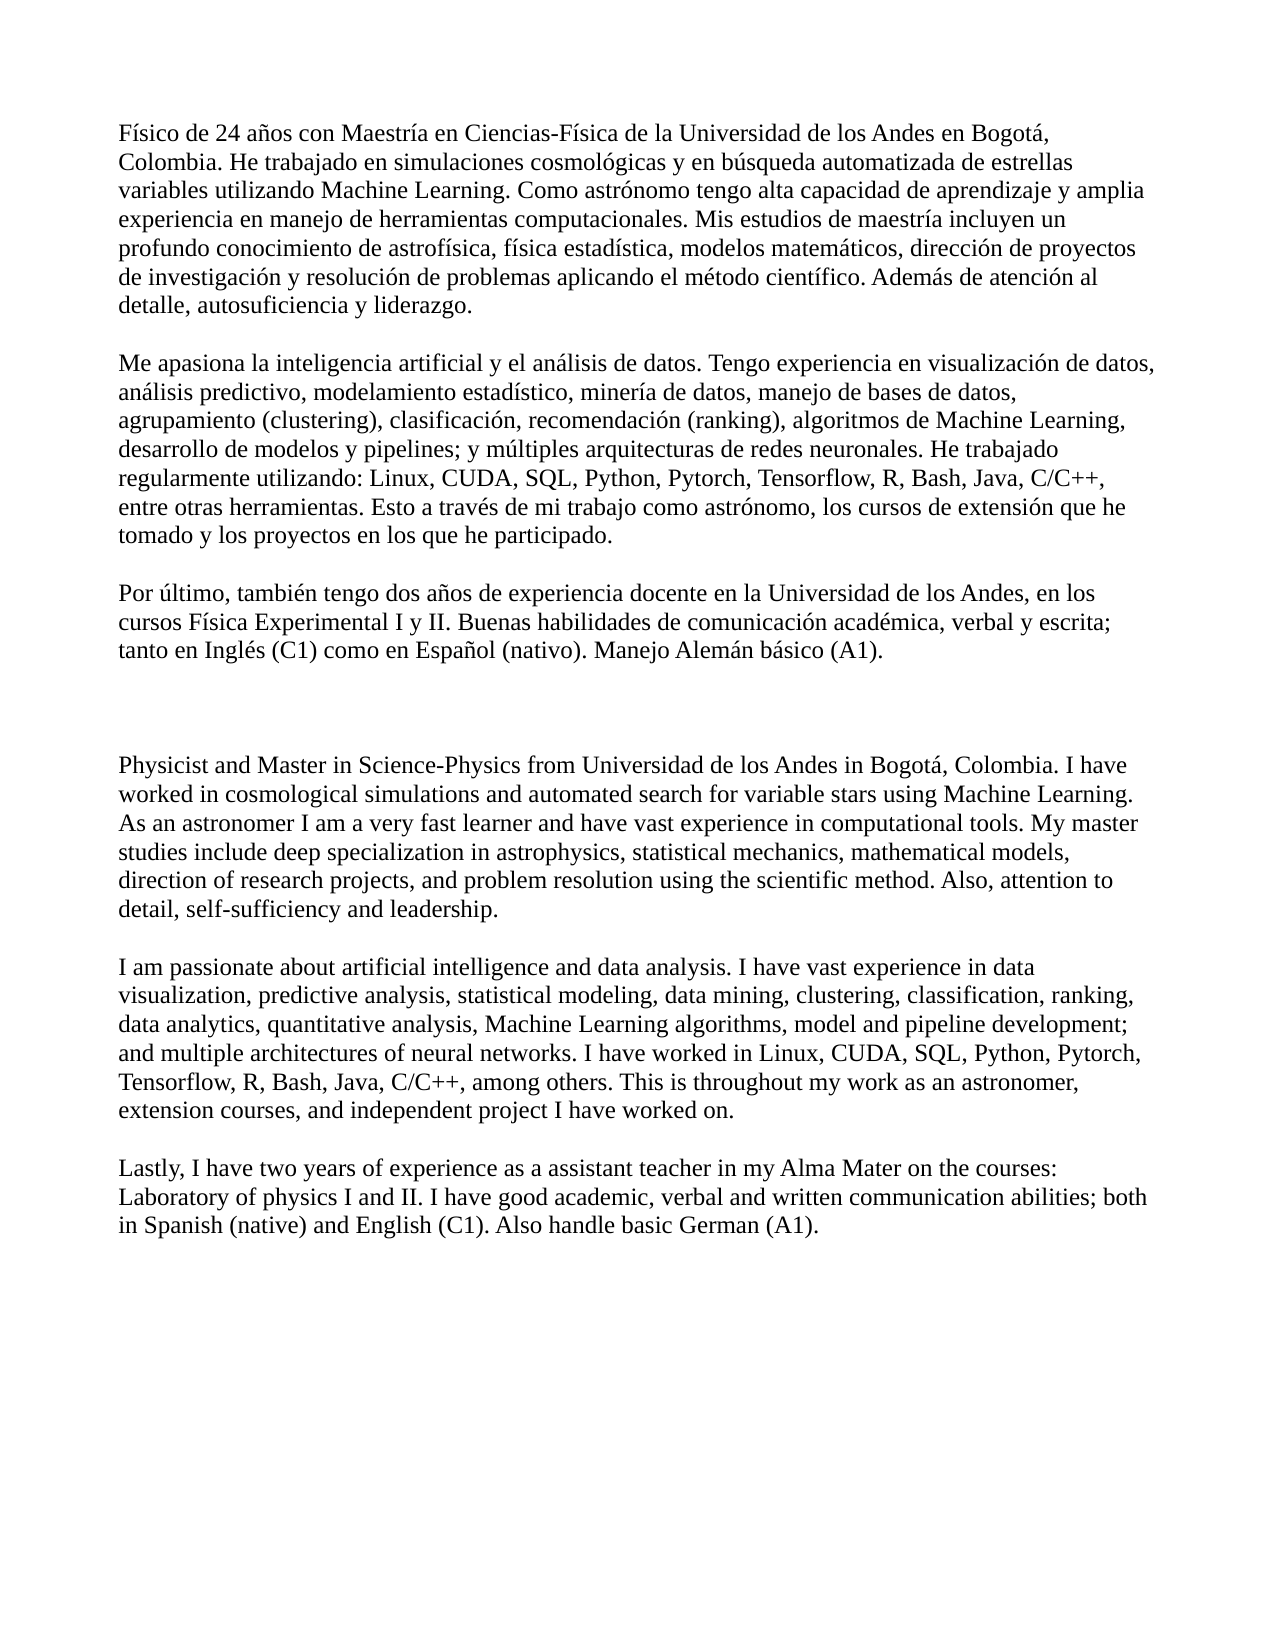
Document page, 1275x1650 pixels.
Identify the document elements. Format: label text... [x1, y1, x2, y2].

text Lastly, I have two years of experience as a assistant teacher in my Alma Mater on the courses: Laboratory of physics I and II. I have good academic, verbal and written communication abilities; both in Spanish (native) and English (C1). Also handle basic German (A1). [118, 1153, 1157, 1239]
text Físico de 24 años con Maestría en Ciencias-Física de la Universidad de los Andes en Bogotá, Colombia. He trabajado en simulaciones cosmológicas y en búsqueda automatizada de estrellas variables utilizando Machine Learning. Como astrónomo tengo alta capacidad de aprendizaje y amplia experiencia en manejo de herramientas computacionales. Mis estudios de maestría incluyen un profundo conocimiento de astrofísica, física estadística, modelos matemáticos, dirección de proyectos de investigación y resolución de problemas aplicando el método científico. Además de atención al detalle, autosuficiencia y liderazgo. [118, 118, 1157, 319]
text I am passionate about artificial intelligence and data analysis. I have vast experience in data visualization, predictive analysis, statistical modeling, data mining, clustering, classification, ranking, data analytics, quantitative analysis, Machine Learning algorithms, model and pipeline development; and multiple architectures of neural networks. I have worked in Linux, CUDA, SQL, Python, Pytorch, Tensorflow, R, Bash, Java, C/C++, among others. This is throughout my work as an astronomer, extension courses, and independent project I have worked on. [118, 952, 1157, 1124]
text Me apasiona la inteligencia artificial y el análisis de datos. Tengo experiencia en visualización de datos, análisis predictivo, modelamiento estadístico, minería de datos, manejo de bases de datos, agrupamiento (clustering), clasificación, recomendación (ranking), algoritmos de Machine Learning, desarrollo de modelos y pipelines; y múltiples arquitecturas de redes neuronales. He trabajado regularmente utilizando: Linux, CUDA, SQL, Python, Pytorch, Tensorflow, R, Bash, Java, C/C++, entre otras herramientas. Esto a través de mi trabajo como astrónomo, los cursos de extensión que he tomado y los proyectos en los que he participado. [118, 348, 1157, 549]
text Por último, también tengo dos años de experiencia docente en la Universidad de los Andes, en los cursos Física Experimental I y II. Buenas habilidades de comunicación académica, verbal y escrita; tanto en Inglés (C1) como en Español (nativo). Manejo Alemán básico (A1). [118, 578, 1157, 664]
text Physicist and Master in Science-Physics from Universidad de los Andes in Bogotá, Colombia. I have worked in cosmological simulations and automated search for variable stars using Machine Learning. As an astronomer I am a very fast learner and have vast experience in computational tools. My master studies include deep specialization in astrophysics, statistical mechanics, mathematical models, direction of research projects, and problem resolution using the scientific method. Also, attention to detail, self-sufficiency and leadership. [118, 751, 1157, 923]
